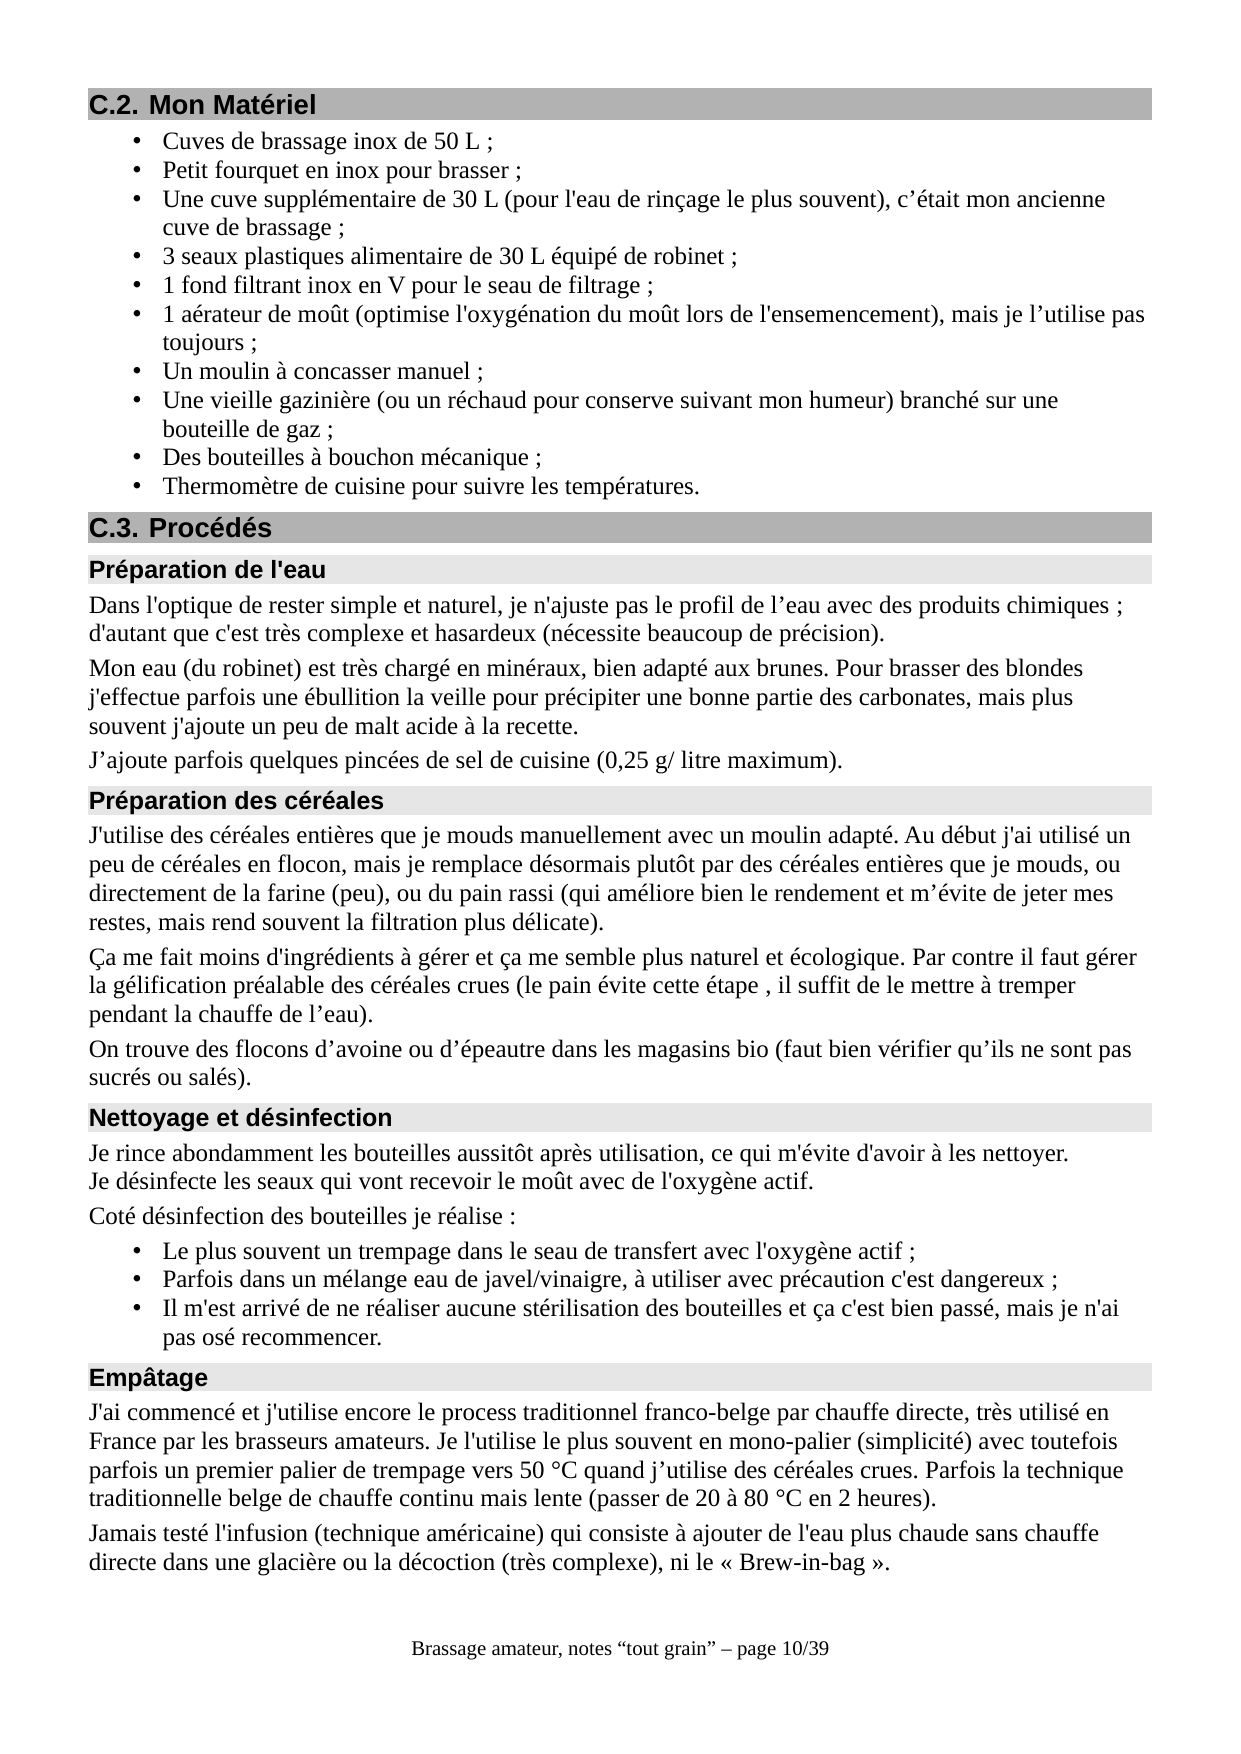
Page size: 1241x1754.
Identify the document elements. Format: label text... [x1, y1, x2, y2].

list Une cuve supplémentaire de 30 L (pour l'eau de rinçage le plus souvent), c’était mon ancienne cuve de brassage ; [133, 184, 1152, 241]
subtitle Préparation des céréales [88, 786, 1152, 815]
list 1 aérateur de moût (optimise l'oxygénation du moût lors de l'ensemencement), mais je l’utilise pas toujours ; [133, 299, 1152, 356]
subtitle Mon Matériel [88, 88, 1152, 120]
list 3 seaux plastiques alimentaire de 30 L équipé de robinet ; [133, 241, 1152, 270]
list Une vieille gazinière (ou un réchaud pour conserve suivant mon humeur) branché sur une bouteille de gaz ; [133, 385, 1152, 442]
text Ça me fait moins d'ingrédients à gérer et ça me semble plus naturel et écologique. Par contre il faut gérer la gélification préalable des céréales crues (le pain évite cette étape , il suffit de le mettre à tremper pendant la chauffe de l’eau). [88, 942, 1152, 1028]
list Parfois dans un mélange eau de javel/vinaigre, à utiliser avec précaution c'est dangereux ; [133, 1264, 1152, 1293]
subtitle Empâtage [88, 1363, 1152, 1391]
text Mon eau (du robinet) est très chargé en minéraux, bien adapté aux brunes. Pour brasser des blondes j'effectue parfois une ébullition la veille pour précipiter une bonne partie des carbonates, mais plus souvent j'ajoute un peu de malt acide à la recette. [88, 653, 1152, 739]
text J'ai commencé et j'utilise encore le process traditionnel franco-belge par chauffe directe, très utilisé en France par les brasseurs amateurs. Je l'utilise le plus souvent en mono-palier (simplicité) avec toutefois parfois un premier palier de trempage vers 50 °C quand j’utilise des céréales crues. Parfois la technique traditionnelle belge de chauffe continu mais lente (passer de 20 à 80 °C en 2 heures). [88, 1397, 1152, 1512]
list Petit fourquet en inox pour brasser ; [133, 155, 1152, 184]
text On trouve des flocons d’avoine ou d’épeautre dans les magasins bio (faut bien vérifier qu’ils ne sont pas sucrés ou salés). [88, 1034, 1152, 1091]
text Coté désinfection des bouteilles je réalise : [88, 1201, 1152, 1230]
subtitle Nettoyage et désinfection [88, 1103, 1152, 1132]
list Cuves de brassage inox de 50 L ; [133, 126, 1152, 155]
subtitle Procédés [88, 512, 1152, 543]
text Je rince abondamment les bouteilles aussitôt après utilisation, ce qui m'évite d'avoir à les nettoyer. Je désinfecte les seaux qui vont recevoir le moût avec de l'oxygène actif. [88, 1138, 1152, 1195]
list Le plus souvent un trempage dans le seau de transfert avec l'oxygène actif ; [133, 1236, 1152, 1264]
list 1 fond filtrant inox en V pour le seau de filtrage ; [133, 270, 1152, 299]
list Un moulin à concasser manuel ; [133, 356, 1152, 385]
text J'utilise des céréales entières que je mouds manuellement avec un moulin adapté. Au début j'ai utilisé un peu de céréales en flocon, mais je remplace désormais plutôt par des céréales entières que je mouds, ou directement de la farine (peu), ou du pain rassi (qui améliore bien le rendement et m’évite de jeter mes restes, mais rend souvent la filtration plus délicate). [88, 821, 1152, 936]
list Il m'est arrivé de ne réaliser aucune stérilisation des bouteilles et ça c'est bien passé, mais je n'ai pas osé recommencer. [133, 1293, 1152, 1351]
text J’ajoute parfois quelques pincées de sel de cuisine (0,25 g/ litre maximum). [88, 745, 1152, 774]
text Jamais testé l'infusion (technique américaine) qui consiste à ajouter de l'eau plus chaude sans chauffe directe dans une glacière ou la décoction (très complexe), ni le « Brew-in-bag ». [88, 1518, 1152, 1576]
list Des bouteilles à bouchon mécanique ; [133, 442, 1152, 471]
subtitle Préparation de l'eau [88, 555, 1152, 584]
list Thermomètre de cuisine pour suivre les températures. [133, 471, 1152, 500]
text Dans l'optique de rester simple et naturel, je n'ajuste pas le profil de l’eau avec des produits chimiques ; d'autant que c'est très complexe et hasardeux (nécessite beaucoup de précision). [88, 590, 1152, 647]
